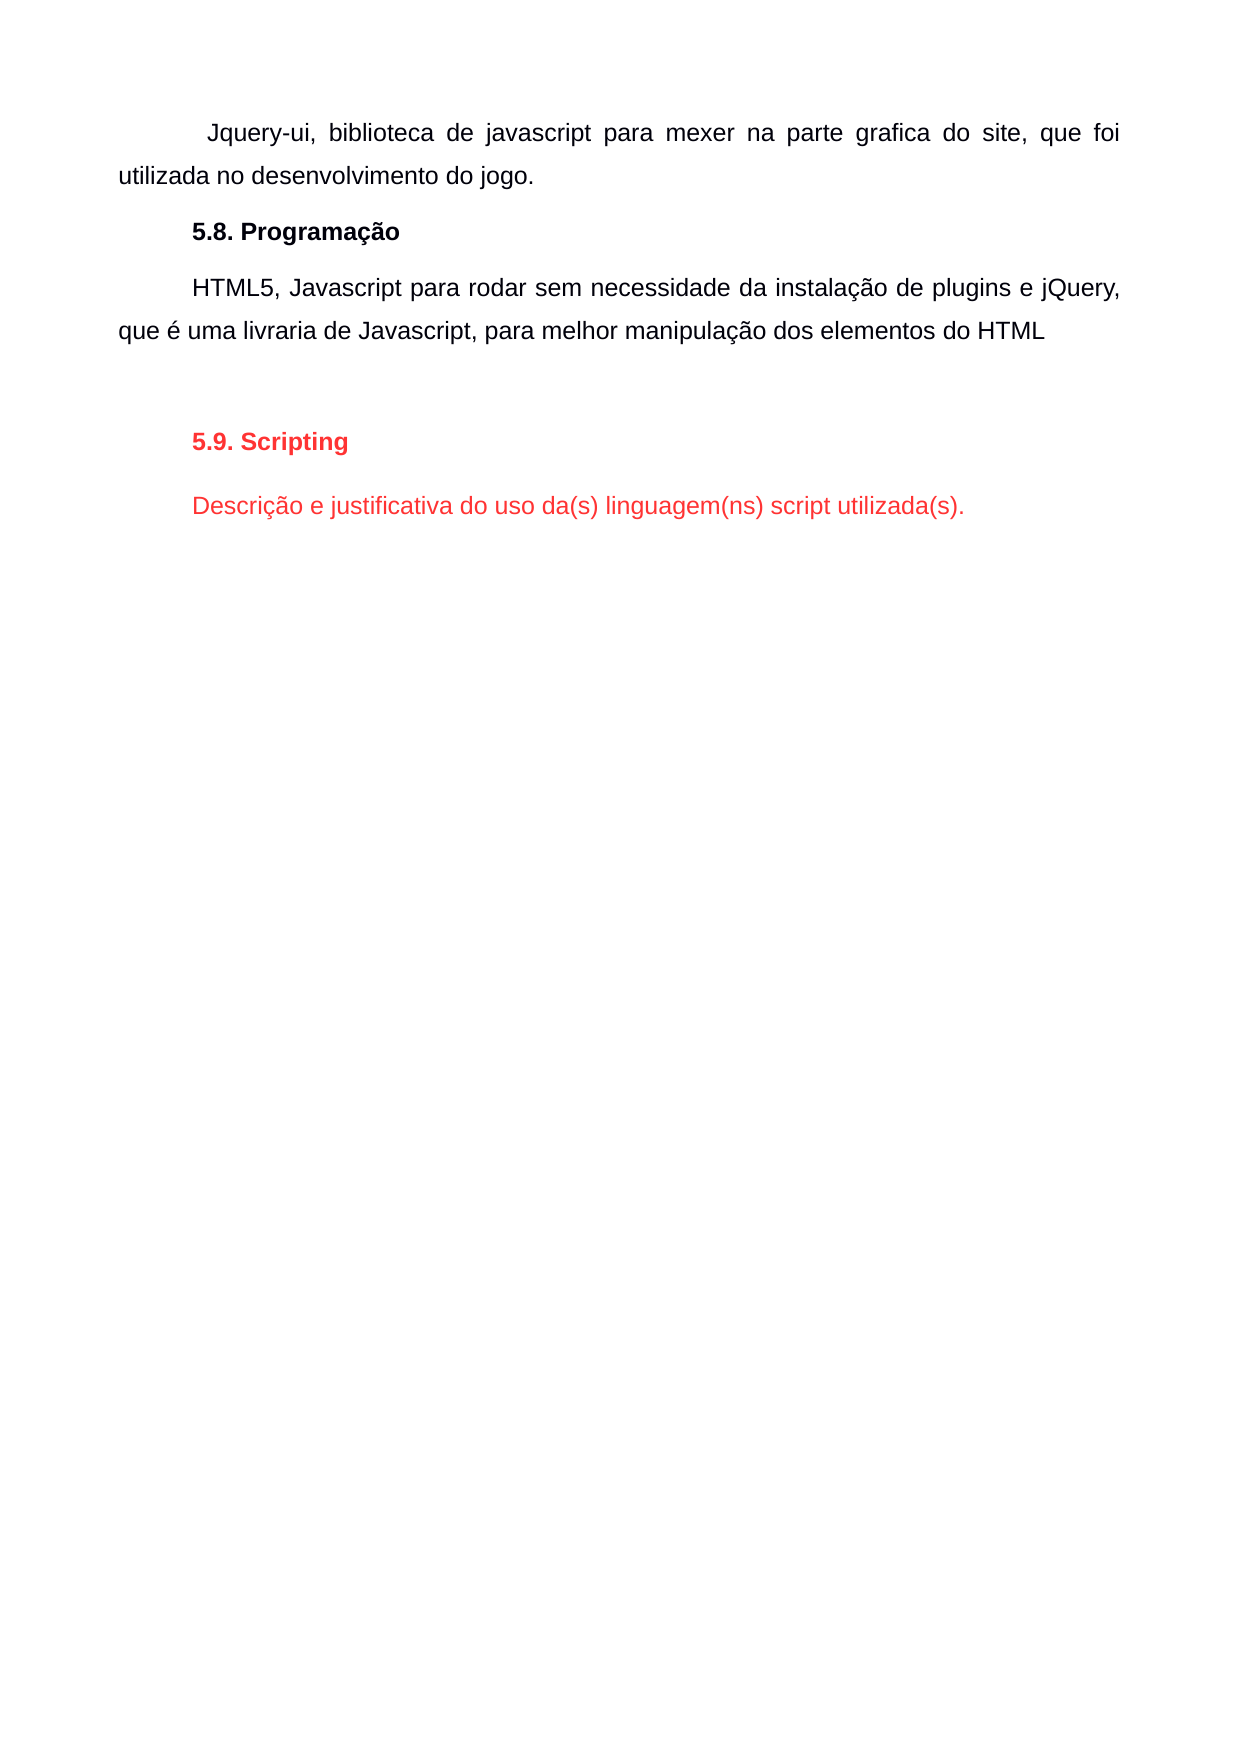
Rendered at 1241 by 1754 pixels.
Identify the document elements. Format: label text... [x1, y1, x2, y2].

text 5.9. Scripting [118, 427, 1122, 456]
subtitle Jquery-ui, biblioteca de javascript para mexer na parte grafica do site, que foi utilizada no desenvolvimento do jogo. [118, 118, 1122, 190]
text 5.8. Programação [118, 217, 1122, 246]
text HTML5, Javascript para rodar sem necessidade da instalação de plugins e jQuery, que é uma livraria de Javascript, para melhor manipulação dos elementos do HTML [118, 272, 1122, 344]
subtitle Descrição e justificativa do uso da(s) linguagem(ns) script utilizada(s). [118, 491, 1122, 519]
